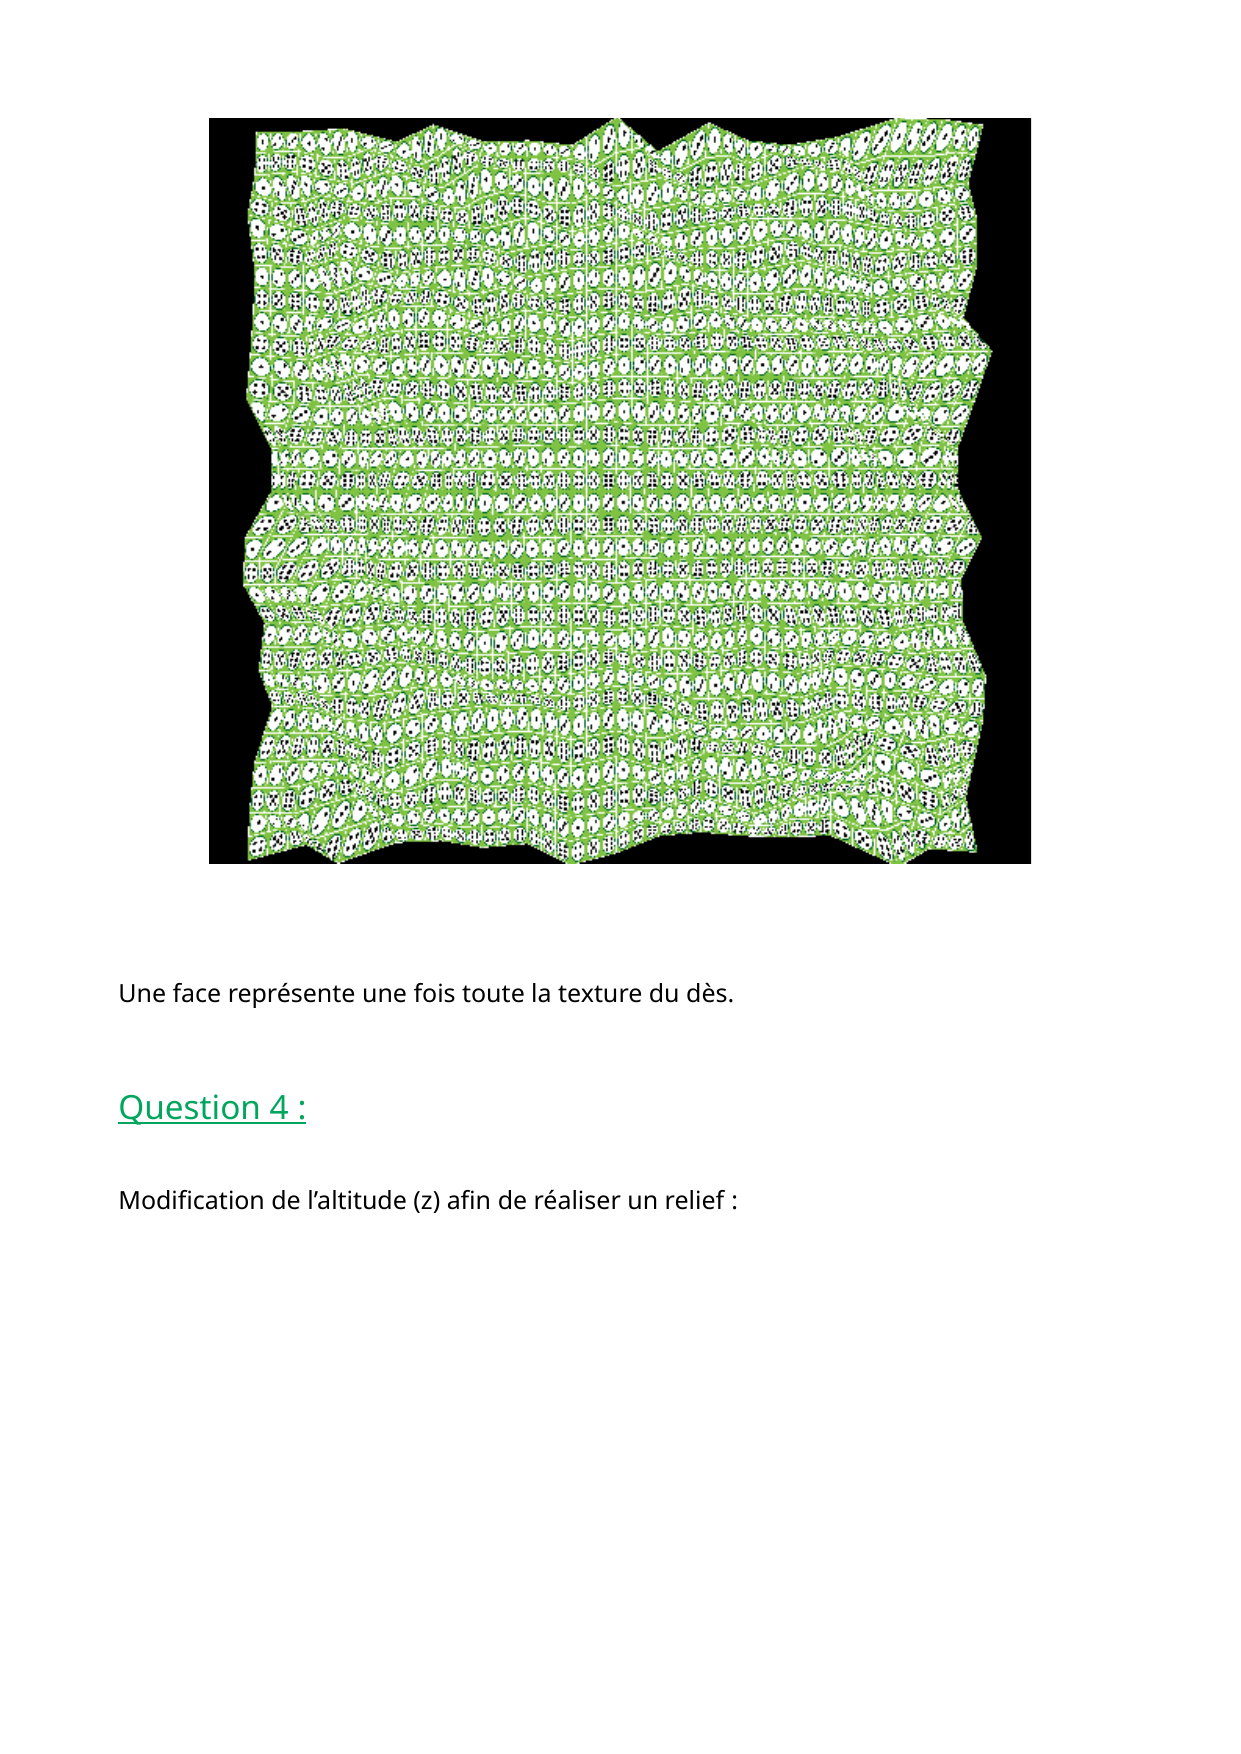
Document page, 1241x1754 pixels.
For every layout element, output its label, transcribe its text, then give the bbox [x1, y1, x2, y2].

picture [209, 118, 1032, 864]
text Une face représente une fois toute la texture du dès. [118, 976, 1122, 1010]
text Modification de l’altitude (z) afin de réaliser un relief : [118, 1183, 1122, 1217]
text Question 4 : [118, 1083, 1122, 1129]
